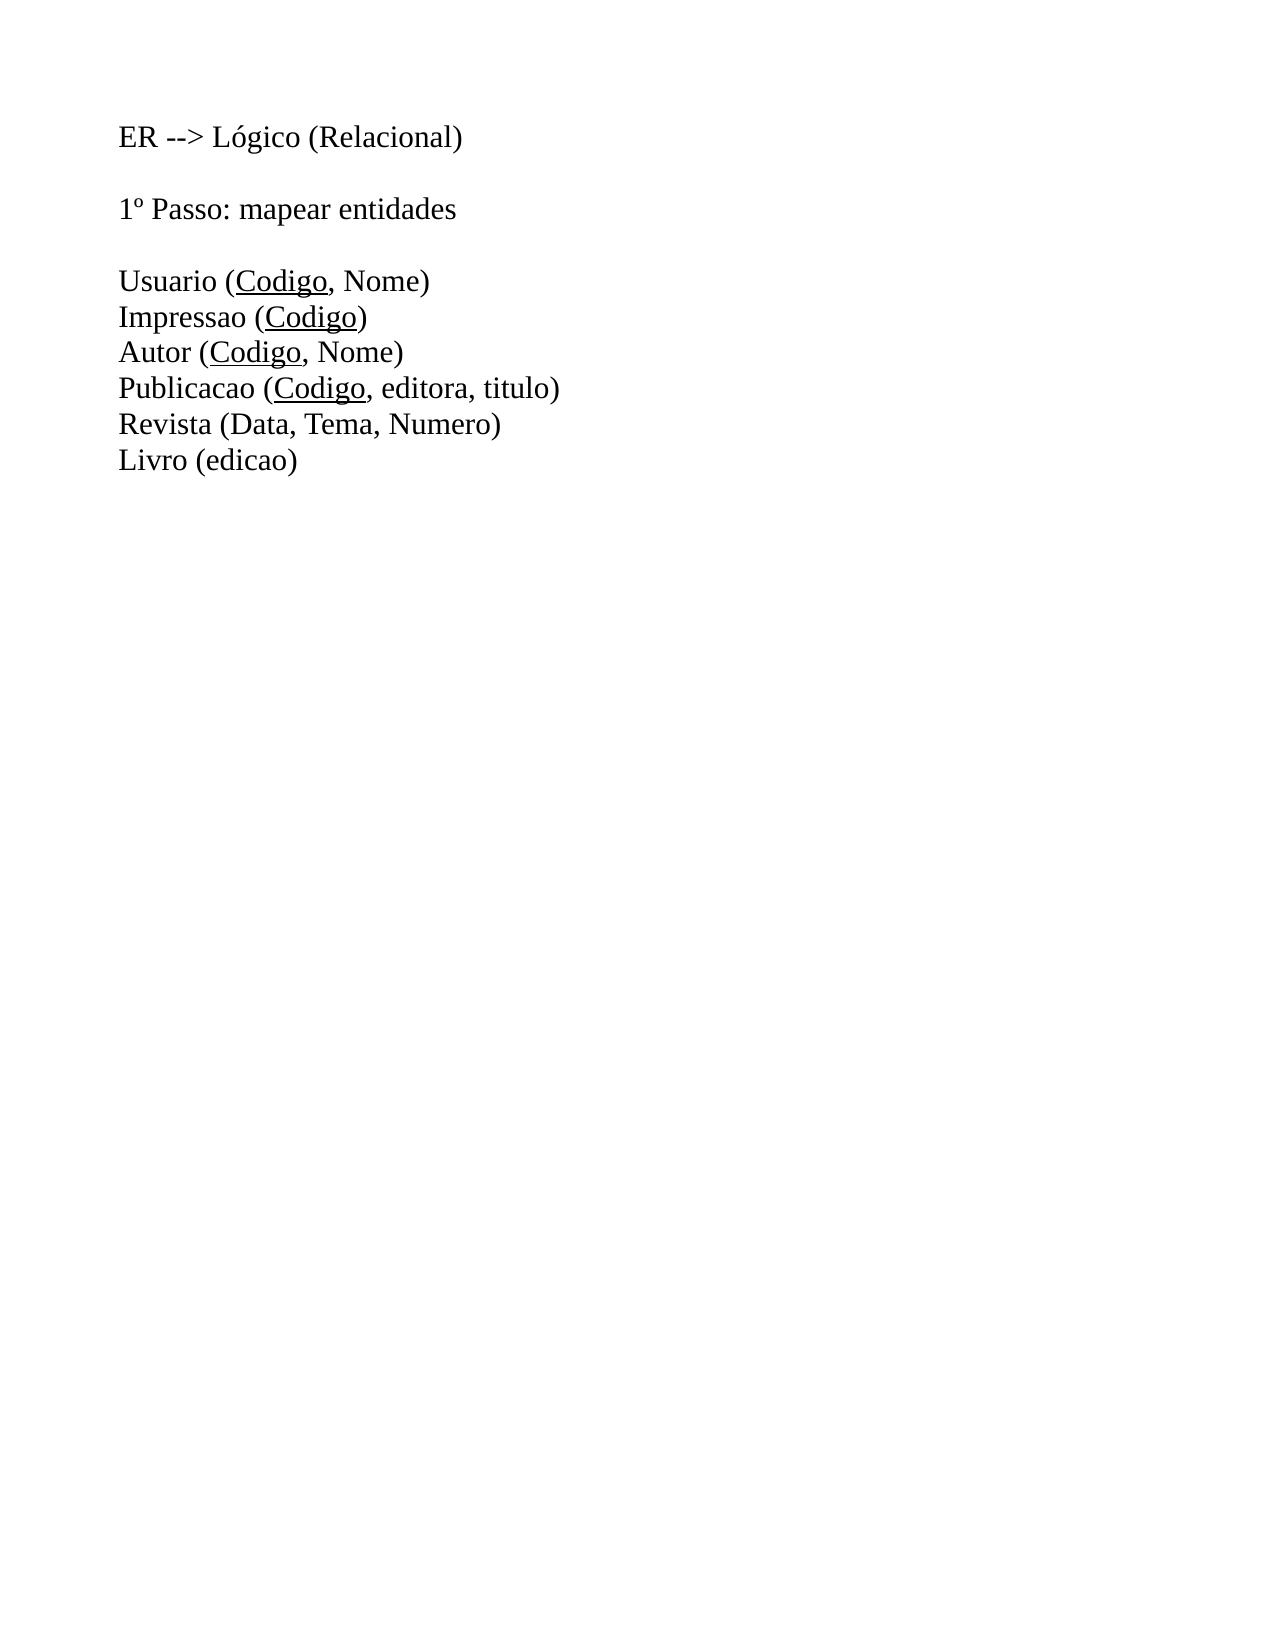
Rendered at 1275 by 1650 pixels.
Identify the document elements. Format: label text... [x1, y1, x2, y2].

text Publicacao (Codigo, editora, titulo) [118, 370, 1157, 406]
text Usuario (Codigo, Nome) [118, 262, 1157, 298]
text Autor (Codigo, Nome) [118, 334, 1157, 370]
text 1º Passo: mapear entidades [118, 190, 1157, 226]
text ER --> Lógico (Relacional) [118, 118, 1157, 154]
text Impressao (Codigo) [118, 298, 1157, 334]
text Livro (edicao) [118, 442, 1157, 477]
text Revista (Data, Tema, Numero) [118, 406, 1157, 442]
